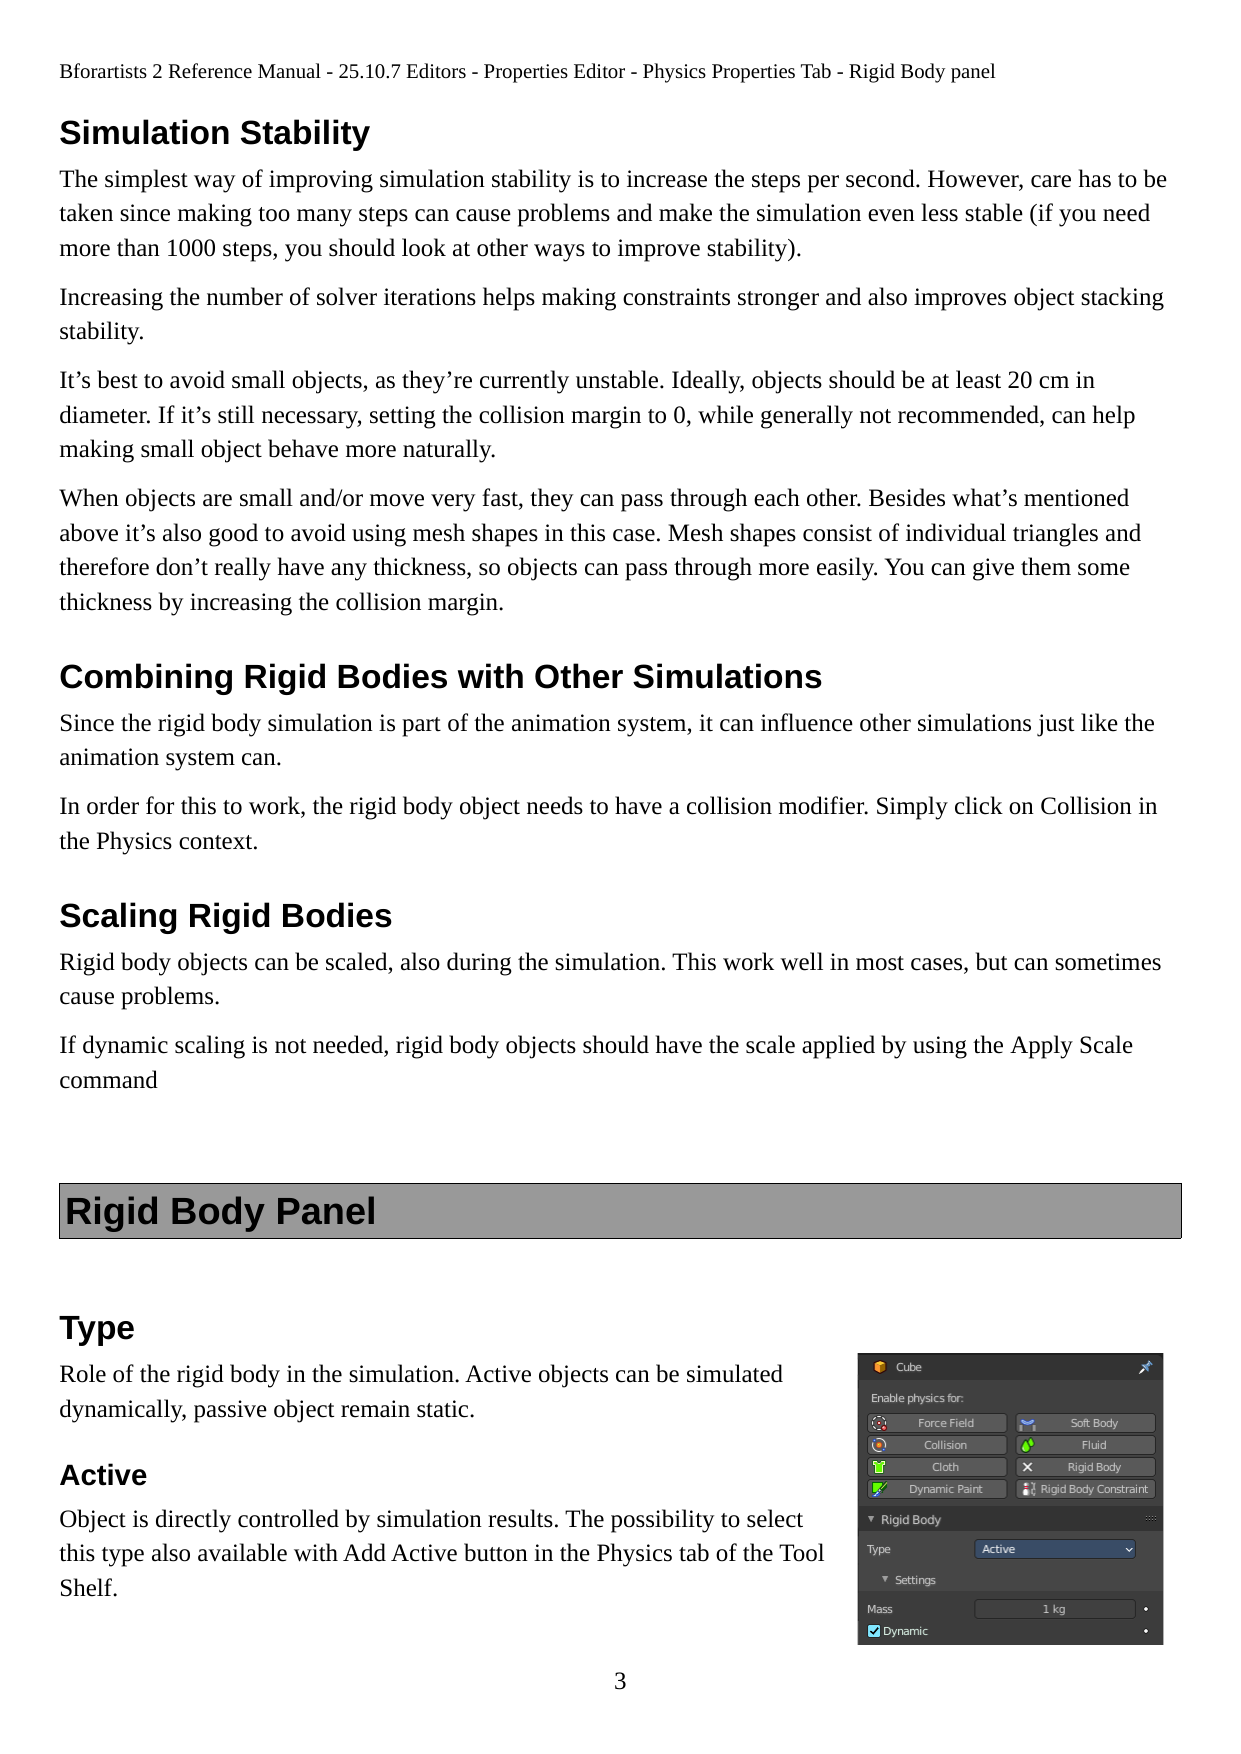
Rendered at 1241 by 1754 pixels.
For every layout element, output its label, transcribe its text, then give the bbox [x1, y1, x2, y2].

subtitle [1164, 1457, 1181, 1491]
subtitle Simulation Stability [59, 113, 1181, 151]
table_header Rigid Body Panel [60, 1184, 1181, 1238]
subtitle Combining Rigid Bodies with Other Simulations [59, 657, 1181, 695]
text Object is directly controlled by simulation results. The possibility to select this type also available with Add Active button in the Physics tab of the Tool Shelf. [59, 1504, 857, 1601]
text If dynamic scaling is not needed, rigid body objects should have the scale applied by using the Apply Scale command [59, 1030, 1181, 1163]
text Rigid body objects can be scaled, also during the simulation. This work well in most cases, but can sometimes cause problems. [59, 947, 1181, 1010]
text Role of the rigid body in the simulation. Active objects can be simulated dynamically, passive object remain static. [59, 1359, 857, 1422]
text The simplest way of improving simulation stability is to increase the steps per second. However, care has to be taken since making too many steps can cause problems and make the simulation even less stable (if you need more than 1000 steps, you should look at other ways to improve stability). [59, 164, 1181, 261]
subtitle Active [59, 1457, 857, 1491]
text Increasing the number of solver iterations helps making constraints stronger and also improves object stacking stability. [59, 282, 1181, 345]
text It’s best to avoid small objects, as they’re currently unstable. Ideally, objects should be at least 20 cm in diameter. If it’s still necessary, setting the collision margin to 0, while generally not recommended, can help making small object behave more naturally. [59, 365, 1181, 463]
text In order for this to work, the rigid body object needs to have a collision modifier. Simply click on Collision in the Physics context. [59, 791, 1181, 854]
text When objects are small and/or move very fast, they can pass through each other. Besides what’s mentioned above it’s also good to avoid using mesh shapes in this case. Mesh shapes consist of individual triangles and therefore don’t really have any thickness, so objects can pass through more easily. You can give them some thickness by increasing the collision margin. [59, 483, 1181, 616]
subtitle Type [59, 1308, 1181, 1347]
subtitle Scaling Rigid Bodies [59, 896, 1181, 934]
text Since the rigid body simulation is part of the animation system, it can influence other simulations just like the animation system can. [59, 708, 1181, 771]
picture [857, 1353, 1164, 1645]
